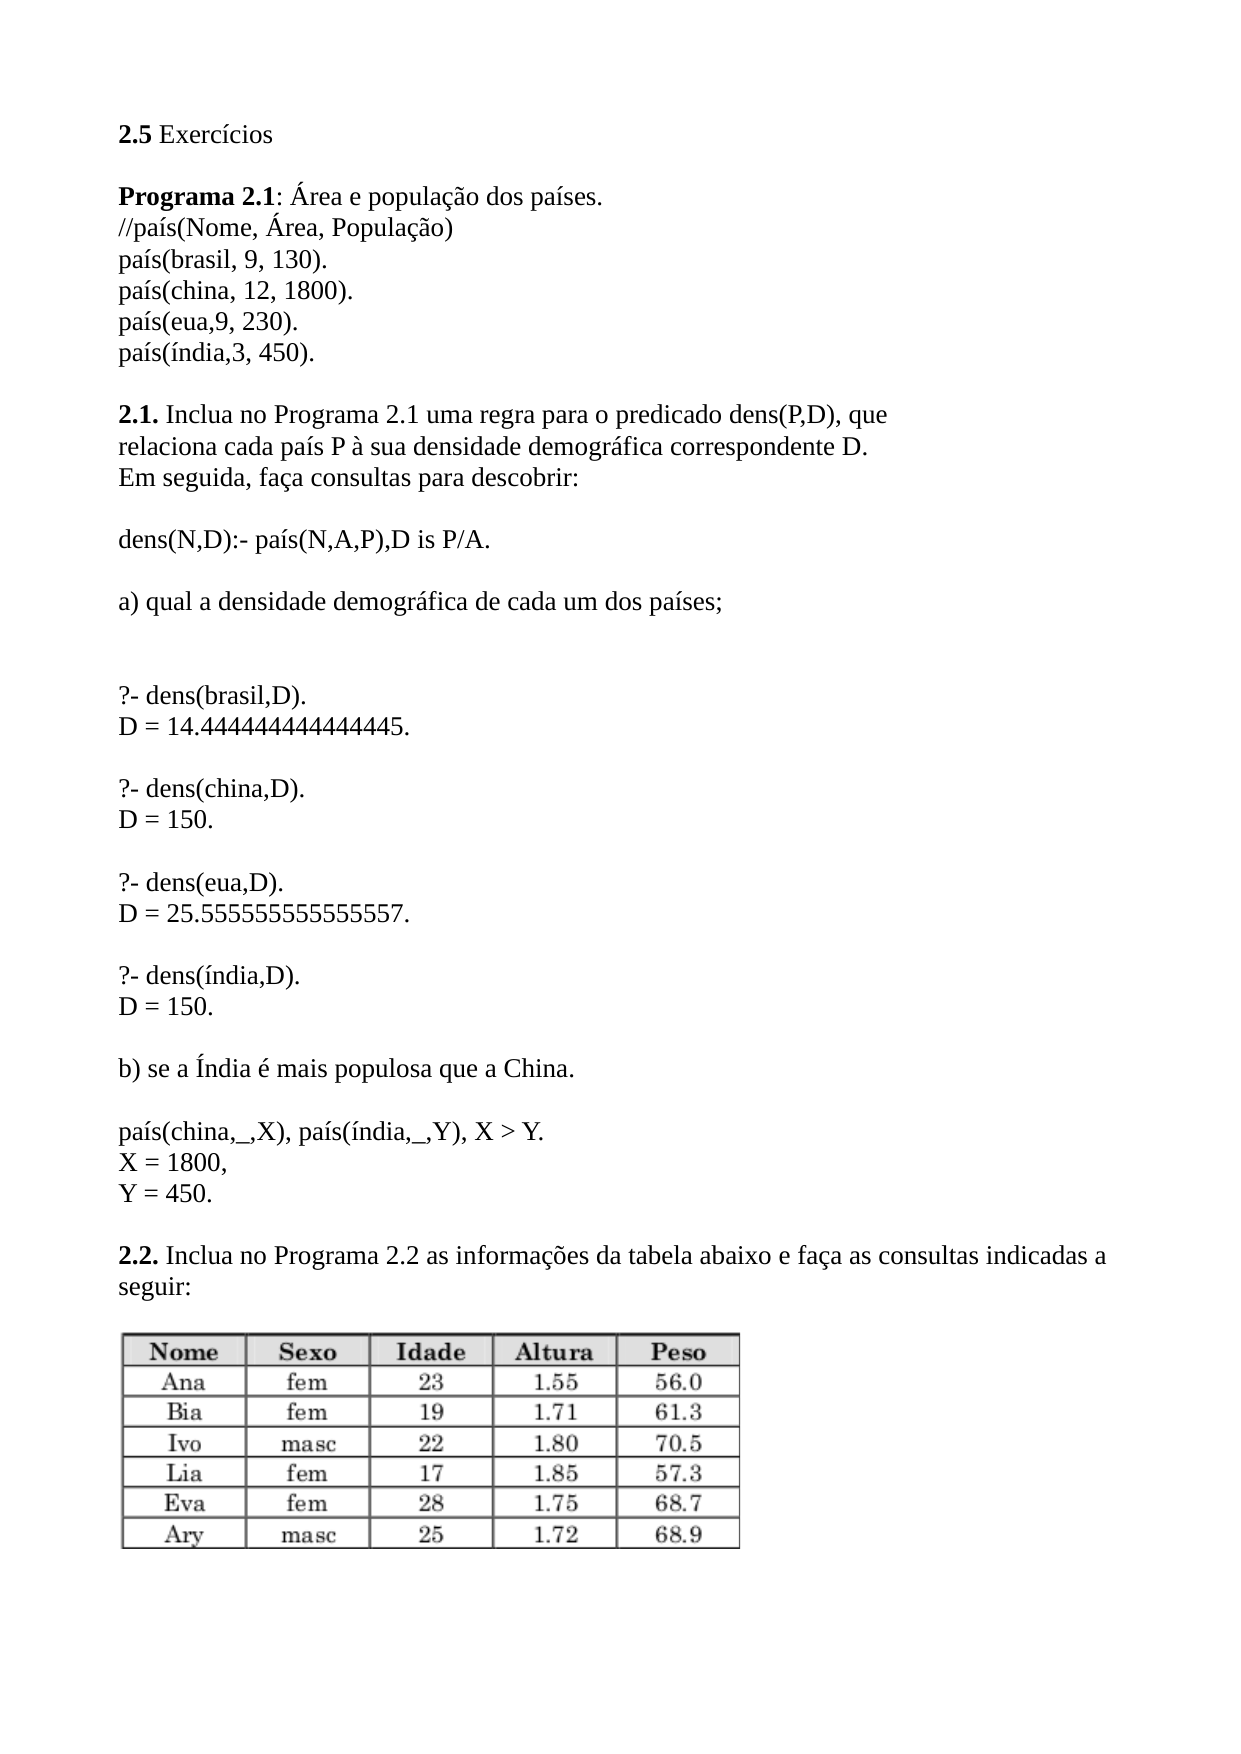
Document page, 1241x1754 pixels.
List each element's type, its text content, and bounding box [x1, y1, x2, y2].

text //país(Nome, Área, População) [118, 212, 1122, 243]
text ?- dens(eua,D). [118, 866, 1122, 897]
text país(eua,9, 230). [118, 305, 1122, 336]
text país(índia,3, 450). [118, 336, 1122, 367]
text X = 1800, [118, 1146, 1122, 1177]
text país(brasil, 9, 130). [118, 243, 1122, 274]
text 2.2. Inclua no Programa 2.2 as informações da tabela abaixo e faça as consultas indicadas a seguir: [118, 1239, 1122, 1302]
text dens(N,D):- país(N,A,P),D is P/A. [118, 523, 1122, 554]
text D = 150. [118, 990, 1122, 1021]
text ?- dens(índia,D). [118, 959, 1122, 990]
text Y = 450. [118, 1177, 1122, 1208]
text D = 150. [118, 803, 1122, 834]
text 2.1. Inclua no Programa 2.1 uma regra para o predicado dens(P,D), que [118, 398, 1122, 429]
text Programa 2.1: Área e população dos países. [118, 180, 1122, 212]
text a) qual a densidade demográfica de cada um dos países; [118, 585, 1122, 616]
text relaciona cada país P à sua densidade demográfica correspondente D. [118, 429, 1122, 461]
text 2.5 Exercícios [118, 118, 1122, 149]
text D = 25.555555555555557. [118, 897, 1122, 928]
text ?- dens(china,D). [118, 772, 1122, 803]
text ?- dens(brasil,D). [118, 679, 1122, 710]
text Em seguida, faça consultas para descobrir: [118, 461, 1122, 492]
text país(china, 12, 1800). [118, 274, 1122, 305]
text D = 14.444444444444445. [118, 710, 1122, 741]
picture [118, 1332, 740, 1549]
text b) se a Índia é mais populosa que a China. [118, 1052, 1122, 1084]
text país(china,_,X), país(índia,_,Y), X > Y. [118, 1115, 1122, 1146]
